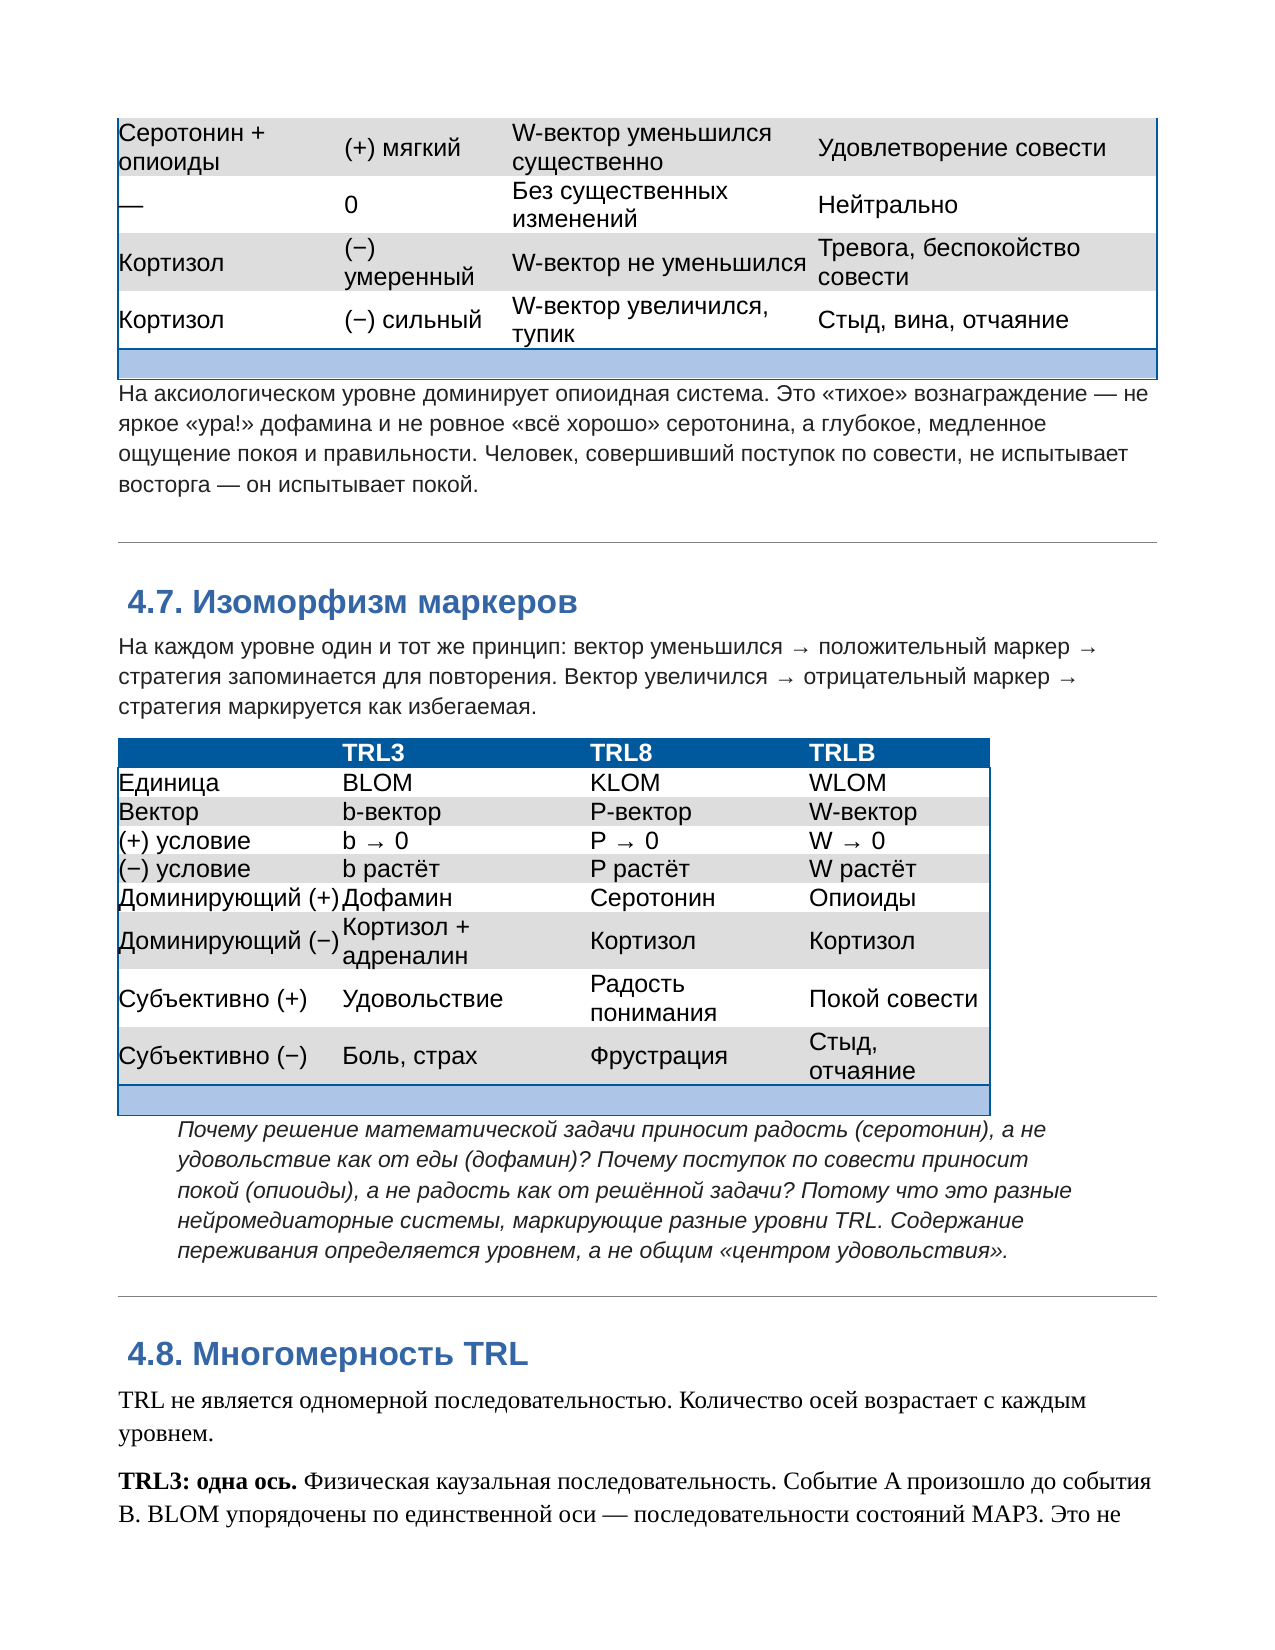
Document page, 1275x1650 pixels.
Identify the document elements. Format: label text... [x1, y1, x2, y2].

table_cell W-вектор уменьшился существенно [512, 118, 818, 176]
table_cell Кортизол [119, 291, 344, 348]
table_header [118, 738, 342, 767]
table_cell Кортизол + адреналин [342, 912, 590, 969]
table_cell W-вектор [809, 797, 989, 826]
table_cell W-вектор не уменьшился [512, 233, 818, 291]
table_cell Вектор [119, 797, 342, 826]
table_cell Удовольствие [342, 969, 590, 1027]
table_cell Фрустрация [590, 1027, 809, 1084]
table_cell P → 0 [590, 826, 809, 854]
table_cell KLOM [590, 768, 809, 797]
subtitle Изоморфизм маркеров [118, 581, 1157, 620]
table_cell [119, 1086, 342, 1115]
table_cell Опиоиды [809, 883, 989, 912]
table_cell (−) условие [119, 854, 342, 883]
table_header TRLB [809, 738, 990, 767]
table_cell W растёт [809, 854, 989, 883]
table_cell Без существенных изменений [512, 176, 818, 233]
table_cell (−) сильный [344, 291, 512, 348]
table_cell Удовлетворение совести [818, 118, 1156, 176]
text TRL3: одна ось. Физическая каузальная последовательность. Событие A произошло до события B. BLOM упорядочены по единственной оси — последовательности состояний MAP3. Это не [118, 1466, 1157, 1528]
table_cell Доминирующий (+) [119, 883, 342, 912]
table_cell [342, 1086, 590, 1115]
table_cell (+) мягкий [344, 118, 512, 176]
table_cell Стыд, отчаяние [809, 1027, 989, 1084]
table_cell [512, 350, 818, 378]
subtitle Многомерность TRL [118, 1334, 1157, 1373]
table_cell W-вектор увеличился, тупик [512, 291, 818, 348]
table_cell b-вектор [342, 797, 590, 826]
table_cell Покой совести [809, 969, 989, 1027]
text Почему решение математической задачи приносит радость (серотонин), а не удовольствие как от еды (дофамин)? Почему поступок по совести приносит покой (опиоиды), а не радость как от решённой задачи? Потому что это разные нейромедиаторные системы, маркирующие разные уровни TRL. Содержание переживания определяется уровнем, а не общим «центром удовольствия». [177, 1116, 1098, 1263]
table_cell P растёт [590, 854, 809, 883]
table_cell 0 [344, 176, 512, 233]
table_cell Единица [119, 768, 342, 797]
table_cell [344, 350, 512, 378]
table_cell Субъективно (−) [119, 1027, 342, 1084]
table_header TRL3 [342, 738, 590, 767]
table_cell [119, 350, 344, 378]
table_cell Кортизол [809, 912, 989, 969]
table_cell (−) умеренный [344, 233, 512, 291]
table_header TRL8 [590, 738, 809, 767]
table_cell WLOM [809, 768, 989, 797]
text На аксиологическом уровне доминирует опиоидная система. Это «тихое» вознаграждение — не яркое «ура!» дофамина и не ровное «всё хорошо» серотонина, а глубокое, медленное ощущение покоя и правильности. Человек, совершивший поступок по совести, не испытывает восторга — он испытывает покой. [118, 380, 1157, 497]
table_cell Стыд, вина, отчаяние [818, 291, 1156, 348]
table_cell Боль, страх [342, 1027, 590, 1084]
table_cell — [119, 176, 344, 233]
table_cell Дофамин [342, 883, 590, 912]
table_cell Доминирующий (−) [119, 912, 342, 969]
table_cell Тревога, беспокойство совести [818, 233, 1156, 291]
table_cell Радость понимания [590, 969, 809, 1027]
table_cell BLOM [342, 768, 590, 797]
text На каждом уровне один и тот же принцип: вектор уменьшился → положительный маркер → стратегия запоминается для повторения. Вектор увеличился → отрицательный маркер → стратегия маркируется как избегаемая. [118, 633, 1157, 719]
table_cell Кортизол [119, 233, 344, 291]
text TRL не является одномерной последовательностью. Количество осей возрастает с каждым уровнем. [118, 1385, 1157, 1447]
table_cell b растёт [342, 854, 590, 883]
table_cell [809, 1086, 989, 1115]
table_cell Нейтрально [818, 176, 1156, 233]
table_cell Субъективно (+) [119, 969, 342, 1027]
table_cell [590, 1086, 809, 1115]
table_cell b → 0 [342, 826, 590, 854]
table_cell Серотонин [590, 883, 809, 912]
table_cell Серотонин + опиоиды [119, 118, 344, 176]
table_cell Кортизол [590, 912, 809, 969]
table_cell W → 0 [809, 826, 989, 854]
table_cell (+) условие [119, 826, 342, 854]
table_cell [818, 350, 1156, 378]
table_cell P-вектор [590, 797, 809, 826]
